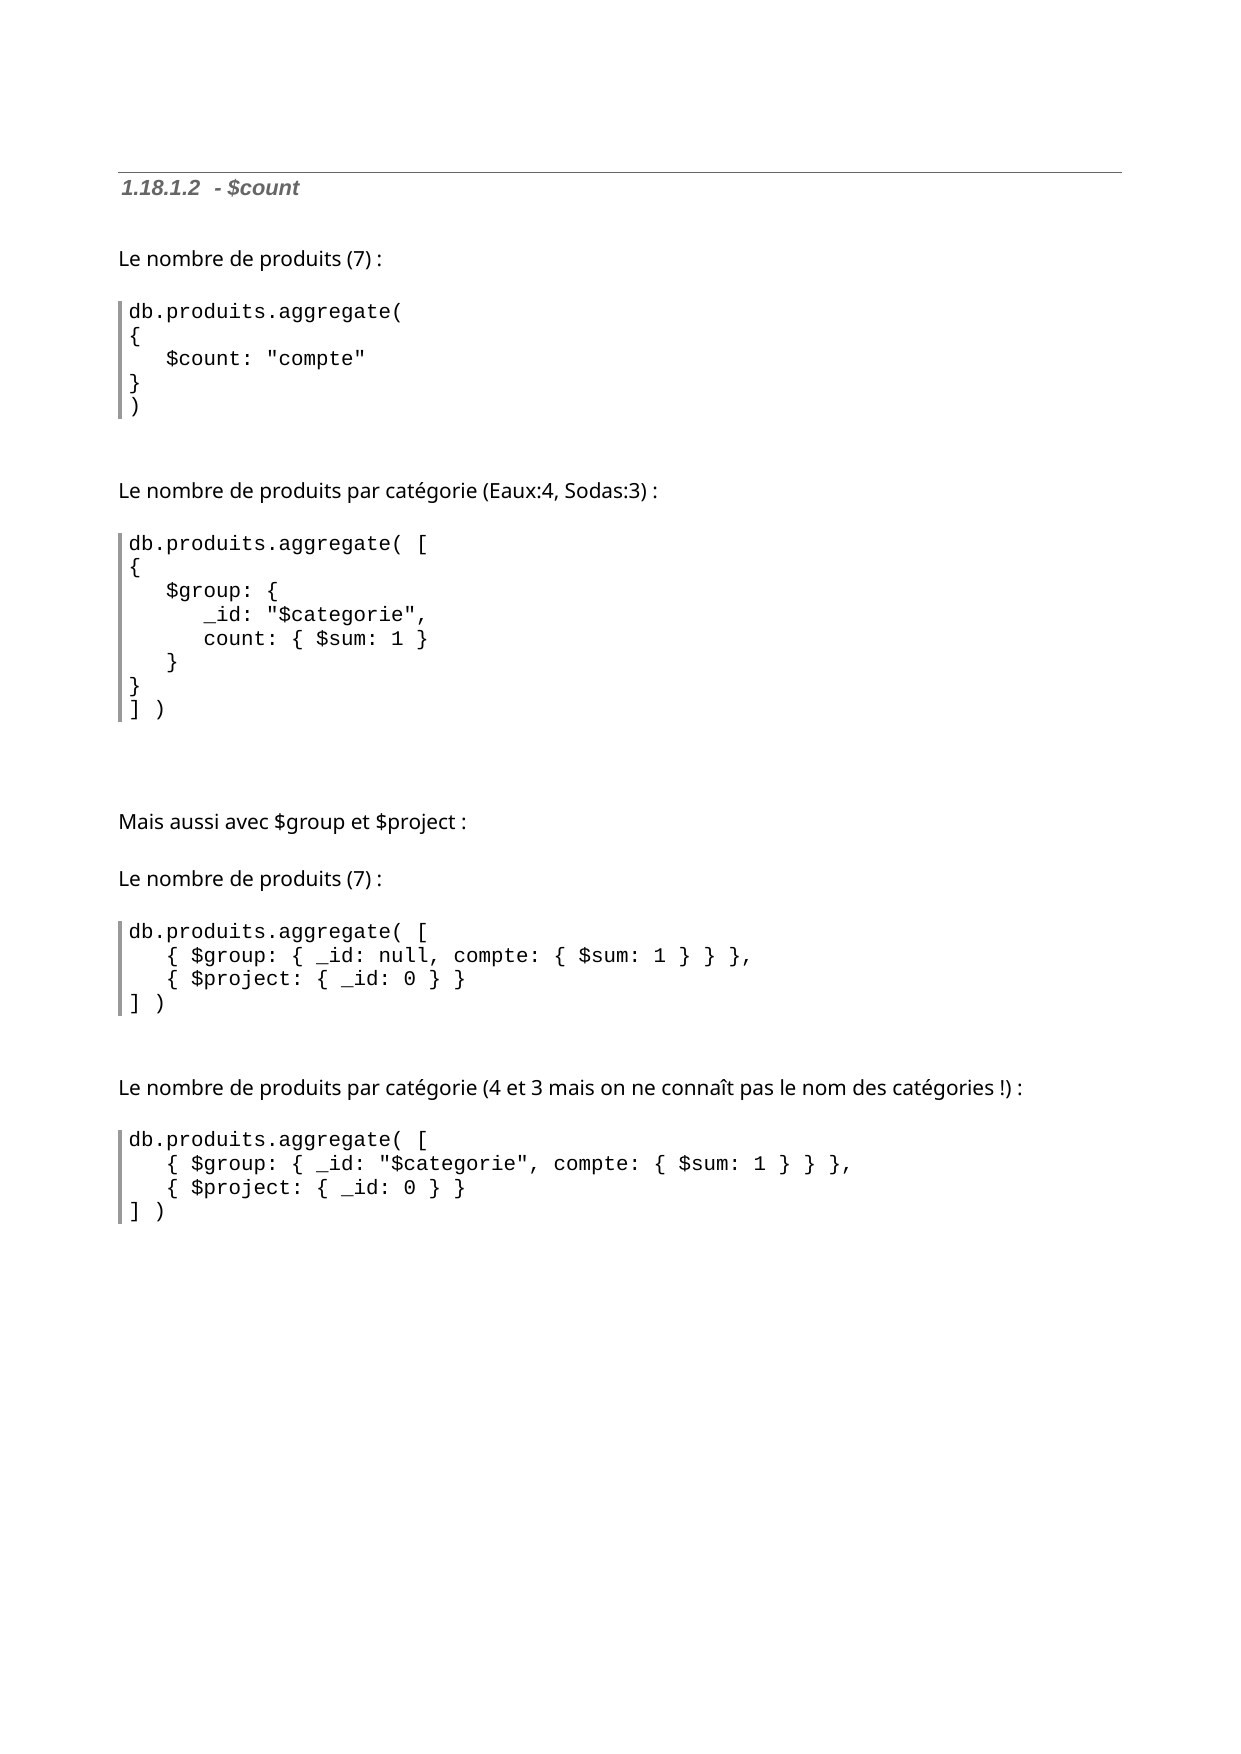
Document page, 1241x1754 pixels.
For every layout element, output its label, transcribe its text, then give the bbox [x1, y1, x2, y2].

text Le nombre de produits (7) : [118, 864, 1122, 893]
text $group: { [122, 580, 1122, 604]
text ] ) [122, 698, 1122, 722]
text ] ) [122, 992, 1122, 1016]
text Le nombre de produits (7) : [118, 244, 1122, 272]
text Mais aussi avec $group et $project : [118, 807, 1122, 836]
text db.produits.aggregate( [ [122, 533, 1122, 557]
text } [122, 651, 1122, 675]
text } [122, 675, 1122, 698]
text { $project: { _id: 0 } } [122, 968, 1122, 992]
text _id: "$categorie", [122, 604, 1122, 627]
text { $group: { _id: "$categorie", compte: { $sum: 1 } } }, [122, 1153, 1122, 1177]
text ) [122, 396, 1122, 419]
text { $project: { _id: 0 } } [122, 1177, 1122, 1200]
text db.produits.aggregate( [ [118, 1129, 1122, 1153]
text } [122, 372, 1122, 396]
text Le nombre de produits par catégorie (4 et 3 mais on ne connaît pas le nom des catégories !) : [118, 1073, 1122, 1101]
text Le nombre de produits par catégorie (Eaux:4, Sodas:3) : [118, 476, 1122, 504]
text { [122, 324, 1122, 348]
text count: { $sum: 1 } [122, 627, 1122, 651]
text db.produits.aggregate( [ [122, 921, 1122, 945]
text ] ) [122, 1200, 1122, 1224]
subtitle - $count [118, 173, 1122, 203]
text $count: "compte" [122, 348, 1122, 372]
text db.produits.aggregate( [122, 301, 1122, 324]
text { $group: { _id: null, compte: { $sum: 1 } } }, [122, 945, 1122, 968]
text { [122, 557, 1122, 580]
